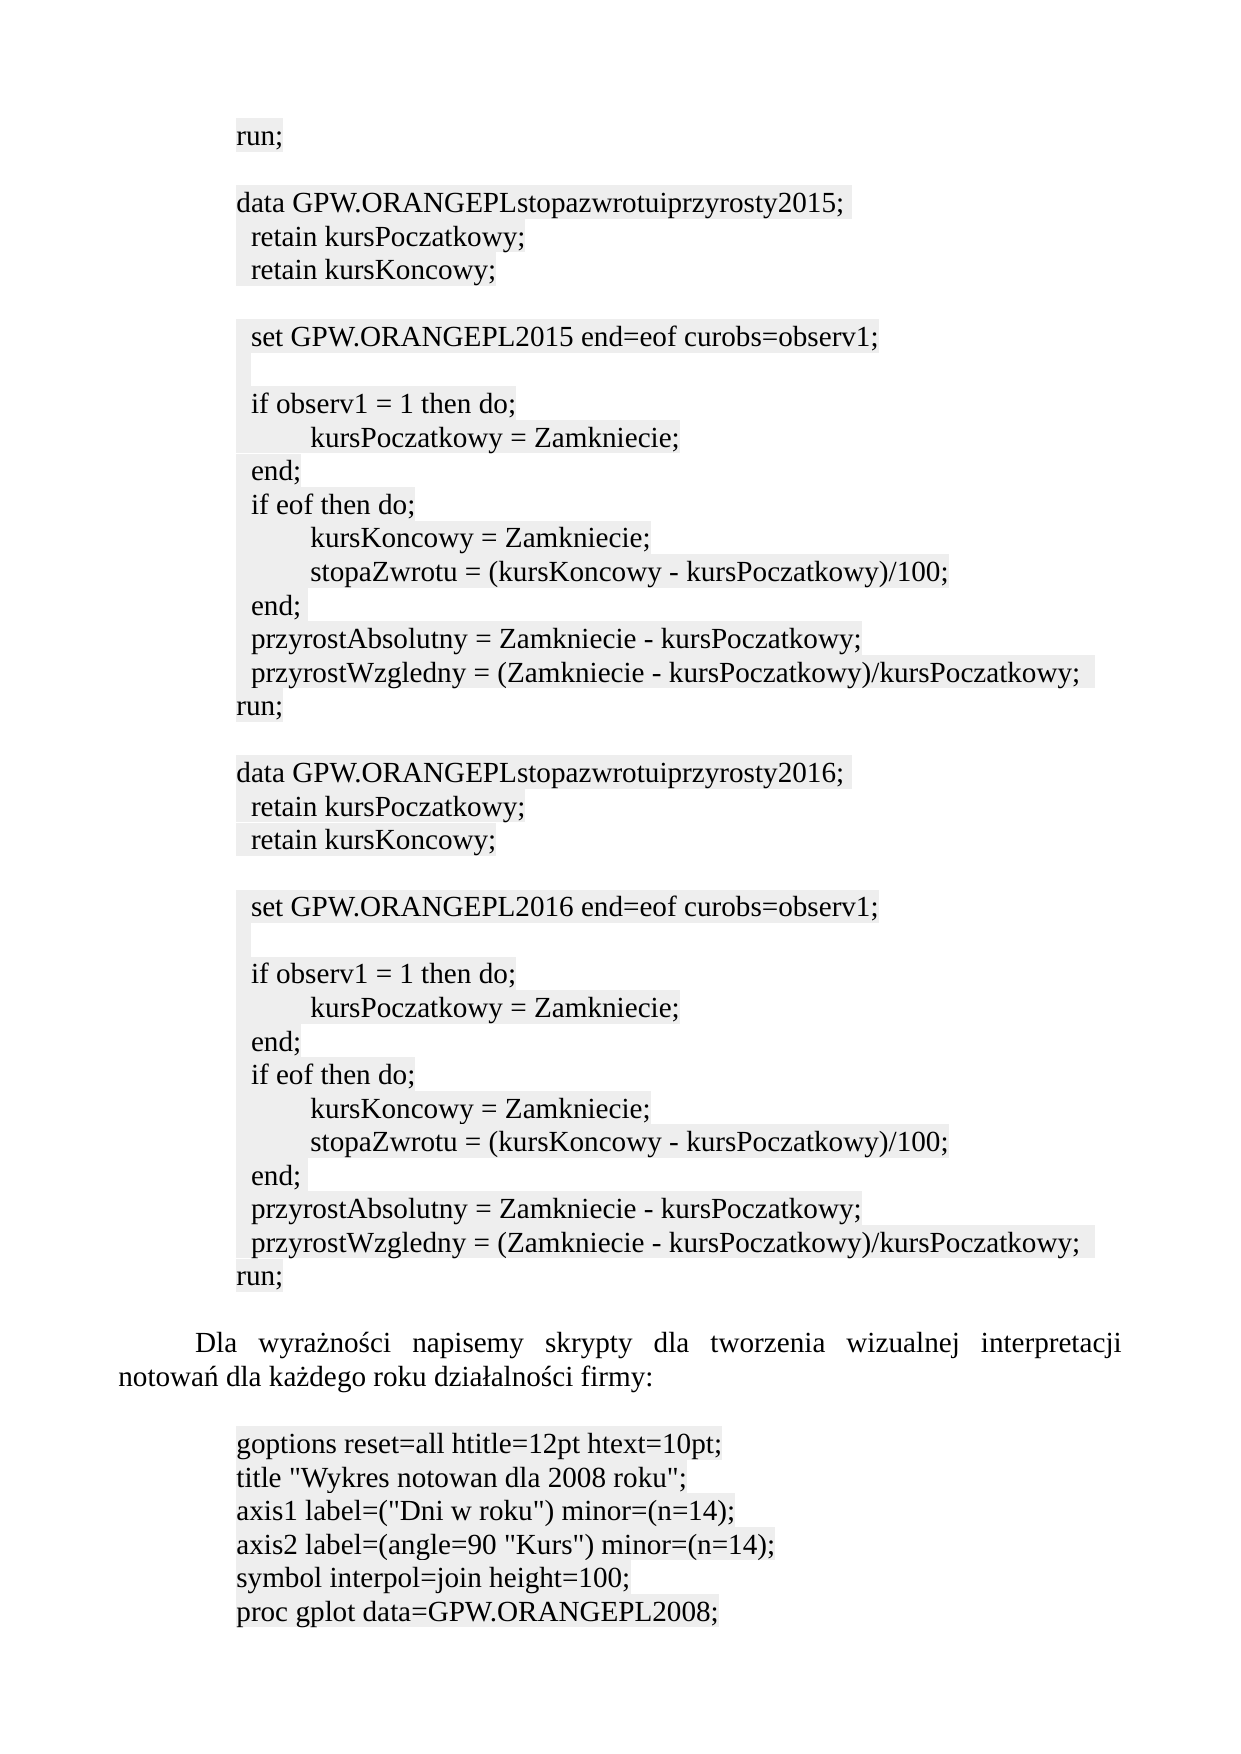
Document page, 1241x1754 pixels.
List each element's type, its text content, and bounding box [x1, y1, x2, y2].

text set GPW.ORANGEPL2016 end=eof curobs=observ1; [236, 889, 1122, 923]
text symbol interpol=join height=100; [631, 1560, 1122, 1594]
text run; [283, 688, 1122, 722]
text goptions reset=all htitle=12pt htext=10pt; [722, 1426, 1122, 1460]
text if eof then do; [415, 487, 1122, 521]
text end; [308, 588, 1122, 621]
text Dla wyrażności napisemy skrypty dla tworzenia wizualnej interpretacji notowań dla każdego roku działalności firmy: [653, 1359, 1122, 1393]
text Dla wyrażności napisemy skrypty dla tworzenia wizualnej interpretacji notowań dla każdego roku działalności firmy: [118, 1326, 195, 1359]
text stopaZwrotu = (kursKoncowy - kursPoczatkowy)/100; [949, 1124, 1122, 1158]
text kursPoczatkowy = Zamkniecie; [680, 420, 1122, 453]
text run; [283, 118, 1122, 152]
text data GPW.ORANGEPLstopazwrotuiprzyrosty2016; [852, 755, 1122, 789]
text proc gplot data=GPW.ORANGEPL2008; [719, 1594, 1122, 1627]
text data GPW.ORANGEPLstopazwrotuiprzyrosty2015; [852, 185, 1122, 219]
text retain kursPoczatkowy; [525, 789, 1122, 822]
text kursPoczatkowy = Zamkniecie; [680, 990, 1122, 1024]
text przyrostAbsolutny = Zamkniecie - kursPoczatkowy; [862, 1191, 1122, 1225]
text end; [301, 1024, 1122, 1057]
text end; [236, 453, 1122, 487]
text przyrostAbsolutny = Zamkniecie - kursPoczatkowy; [862, 621, 1122, 655]
text end; [308, 1158, 1122, 1191]
text axis1 label=("Dni w roku") minor=(n=14); [735, 1493, 1122, 1527]
text stopaZwrotu = (kursKoncowy - kursPoczatkowy)/100; [949, 554, 1122, 588]
text if observ1 = 1 then do; [516, 386, 1122, 420]
text retain kursKoncowy; [496, 252, 1122, 286]
text kursKoncowy = Zamkniecie; [651, 521, 1122, 554]
text run; [236, 1258, 1122, 1292]
text set GPW.ORANGEPL2015 end=eof curobs=observ1; [879, 319, 1122, 353]
text retain kursKoncowy; [236, 822, 1122, 856]
text if eof then do; [415, 1057, 1122, 1091]
text kursKoncowy = Zamkniecie; [651, 1091, 1122, 1124]
text retain kursPoczatkowy; [525, 219, 1122, 252]
text if observ1 = 1 then do; [516, 957, 1122, 990]
text axis2 label=(angle=90 "Kurs") minor=(n=14); [775, 1527, 1122, 1560]
text title "Wykres notowan dla 2008 roku"; [687, 1460, 1122, 1493]
